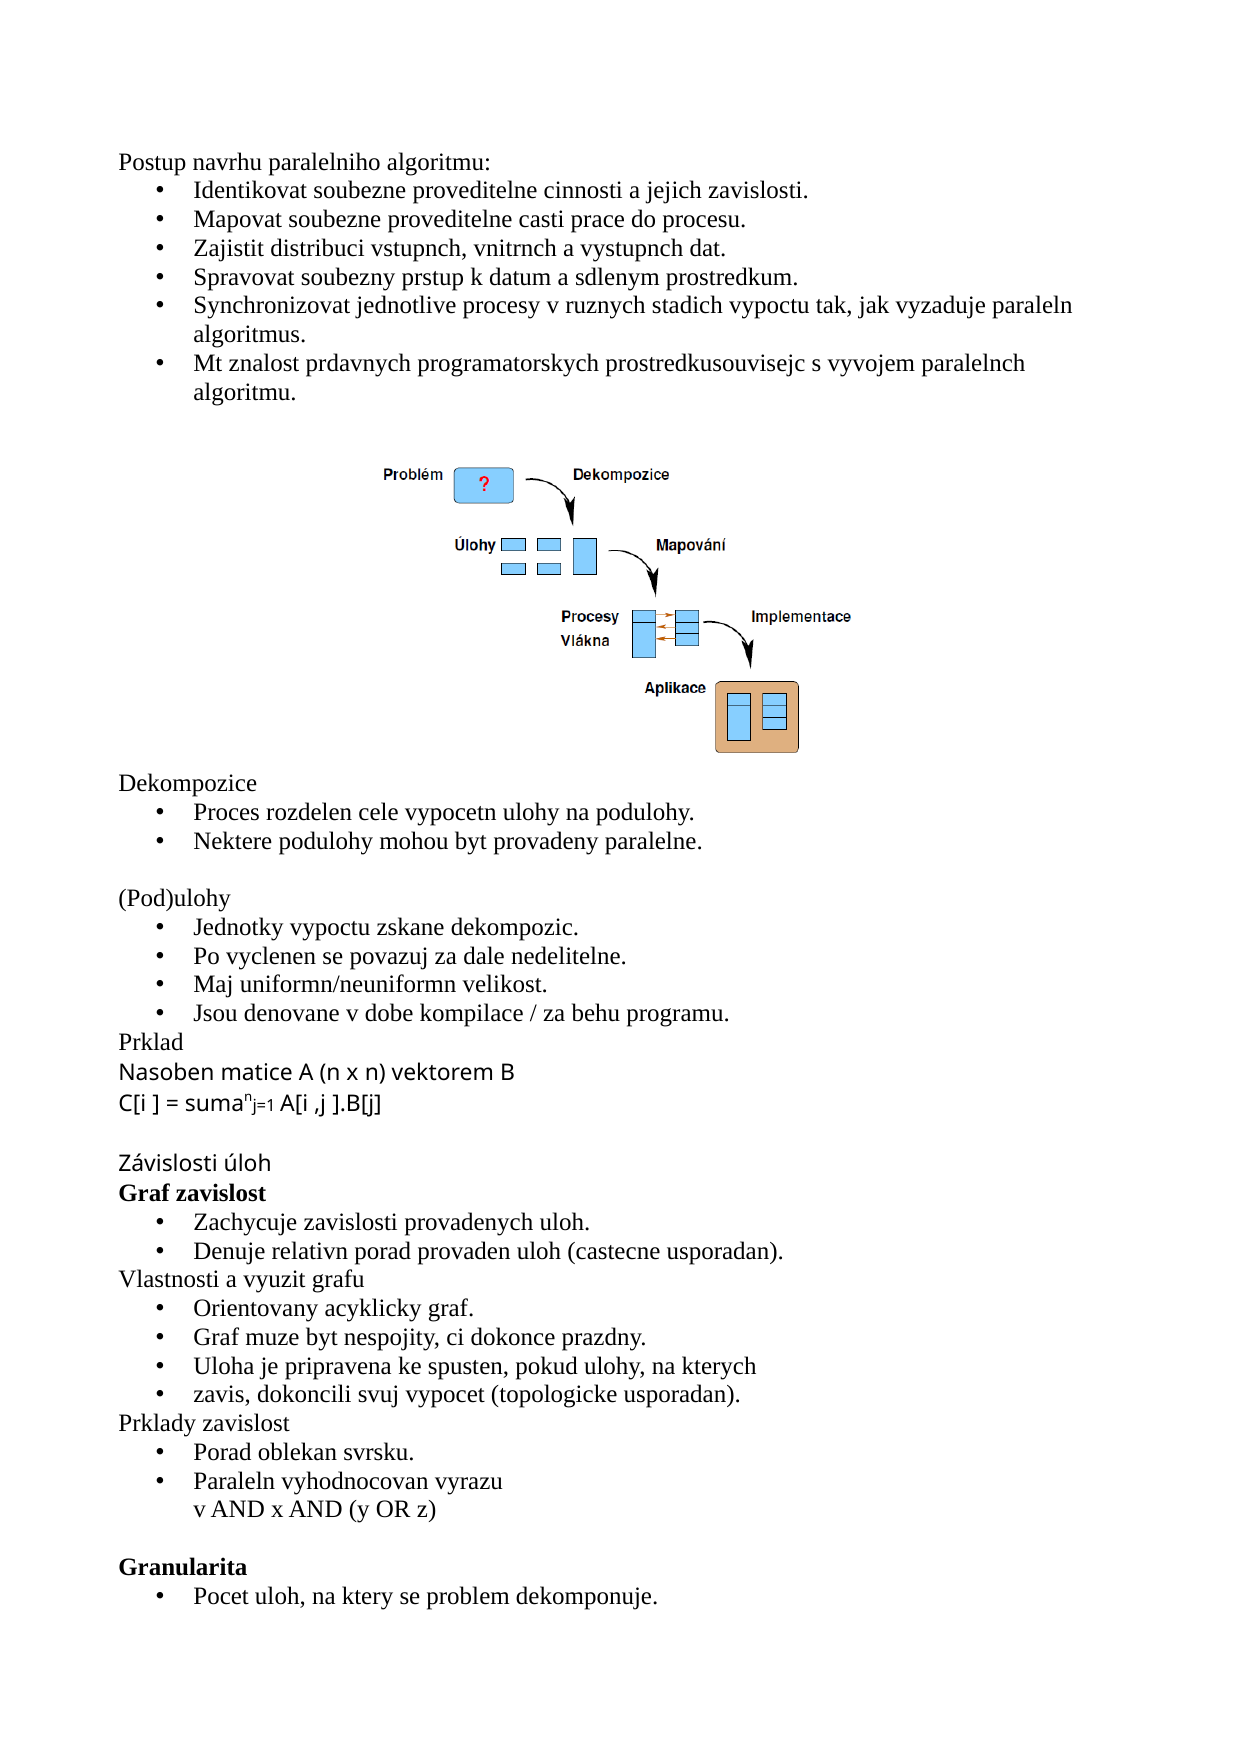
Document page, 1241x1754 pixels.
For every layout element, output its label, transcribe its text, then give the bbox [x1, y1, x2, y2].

text Dekompozice [118, 434, 1122, 797]
text Nasoben matice A (n x n) vektorem B [118, 1056, 1122, 1087]
list Mt znalost prdavnych programatorskych prostredkusouvisejc s vyvojem paralelnch algoritmu. [156, 348, 1122, 406]
text Závislosti úloh [118, 1147, 1122, 1178]
list Jsou denovane v dobe kompilace / za behu programu. [156, 998, 1122, 1027]
list Identikovat soubezne proveditelne cinnosti a jejich zavislosti. [156, 176, 1122, 204]
text C[i ] = sumanj=1 A[i ,j ].B[j] [118, 1087, 1122, 1118]
list Spravovat soubezny prstup k datum a sdlenym prostredkum. [156, 262, 1122, 291]
list Nektere podulohy mohou byt provadeny paralelne. [156, 826, 1122, 854]
list Proces rozdelen cele vypocetn ulohy na podulohy. [156, 797, 1122, 826]
list Pocet uloh, na ktery se problem dekomponuje. [156, 1581, 1122, 1609]
text Vlastnosti a vyuzit grafu [118, 1264, 1122, 1293]
text Postup navrhu paralelniho algoritmu: [118, 147, 1122, 176]
list Po vyclenen se povazuj za dale nedelitelne. [156, 941, 1122, 969]
text (Pod)ulohy [118, 883, 1122, 912]
text Prklad [118, 1027, 1122, 1056]
list Paraleln vyhodnocovan vyrazu v AND x AND (y OR z) [156, 1466, 1122, 1523]
list Uloha je pripravena ke spusten, pokud ulohy, na kterych [156, 1351, 1122, 1379]
list Graf muze byt nespojity, ci dokonce prazdny. [156, 1322, 1122, 1351]
list Mapovat soubezne proveditelne casti prace do procesu. [156, 204, 1122, 233]
list Orientovany acyklicky graf. [156, 1293, 1122, 1322]
list zavis, dokoncili svuj vypocet (topologicke usporadan). [156, 1379, 1122, 1408]
list Zachycuje zavislosti provadenych uloh. [156, 1207, 1122, 1236]
list Porad oblekan svrsku. [156, 1437, 1122, 1466]
list Maj uniformn/neuniformn velikost. [156, 969, 1122, 998]
list Zajistit distribuci vstupnch, vnitrnch a vystupnch dat. [156, 233, 1122, 262]
text Prklady zavislost [118, 1408, 1122, 1437]
text Granularita [118, 1552, 1122, 1581]
list Jednotky vypoctu zskane dekompozic. [156, 912, 1122, 941]
text Graf zavislost [118, 1178, 1122, 1207]
list Denuje relativn porad provaden uloh (castecne usporadan). [156, 1236, 1122, 1264]
list Synchronizovat jednotlive procesy v ruznych stadich vypoctu tak, jak vyzaduje paraleln algoritmus. [156, 291, 1122, 348]
